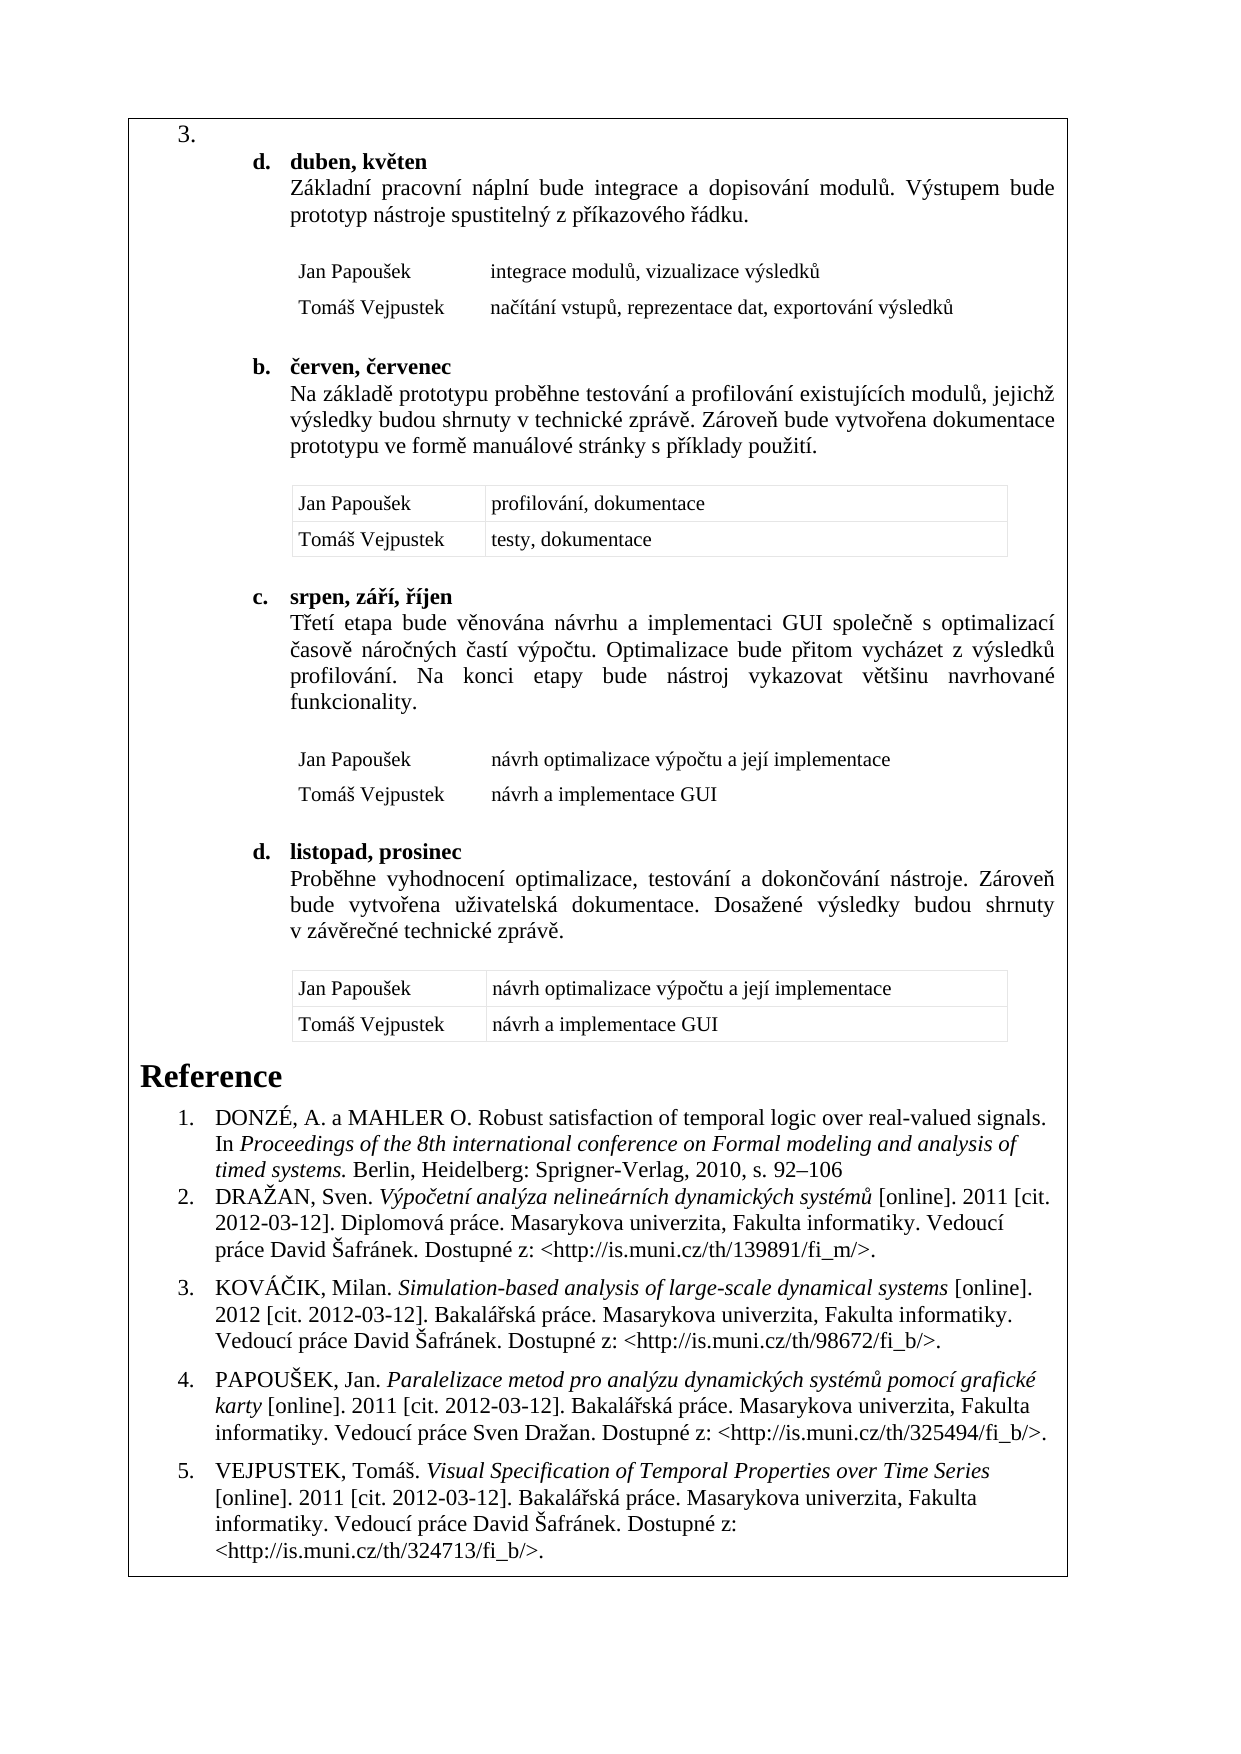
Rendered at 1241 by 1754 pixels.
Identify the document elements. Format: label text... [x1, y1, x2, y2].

table_cell návrh a implementace GUI [485, 777, 1007, 812]
table_cell Tomáš Vejpustek [293, 522, 485, 556]
table_header integrace modulů, vizualizace výsledků [484, 253, 1008, 289]
table_header Jan Papoušek [292, 741, 485, 777]
table_header návrh optimalizace výpočtu a její implementace [487, 971, 1007, 1006]
table_cell testy, dokumentace [486, 522, 1007, 556]
table_header Jan Papoušek [292, 253, 484, 289]
table_cell Tomáš Vejpustek [292, 289, 484, 325]
table_cell Tomáš Vejpustek [293, 1007, 486, 1041]
table_header návrh optimalizace výpočtu a její implementace [485, 741, 1007, 777]
table_header profilování, dokumentace [486, 486, 1007, 521]
table_header Jan Papoušek [293, 971, 486, 1006]
table_header Jan Papoušek [293, 486, 485, 521]
table_cell Tomáš Vejpustek [292, 777, 485, 812]
table_cell návrh a implementace GUI [487, 1007, 1007, 1041]
table_cell načítání vstupů, reprezentace dat, exportování výsledků [484, 289, 1008, 325]
table_cell Řešená úloha je ověření, za jakých iniciálních podmínek splňuje dynamický systém danou temporální vlastnost. Výchozím bodem je algoritmus prezentovaný v [2] a dále rozšířen na základě [1]. Problém byl rozdělen na podúkoly a jim příslušné moduly: simulace systému diferenciálních rovnic, detekce cyklu, monitoring temporální vlastnosti, určování vzdálenosti mezi trajektoriemi chování zahušťování prostoru iniciálních podmínek. Největší pozornost byla do této doby věnována modulům (a) a (c). Ty se jeví být výpočetně nejnáročnější a možný způsob jejich optimalizace byl nastíněn v [4] a [3]. Je možné také navázat na vizuální zadávání temporálních vlastností prezentované v [5]. Aktuální stav je již nyní možné sledovat na https://github.com/sybila/parasim. Projekt si klade za úkol vytvořit nástroj pro analýzu dynamických systémů pocházejících zejména z oblasti biologie. Projekt je vypracováván v návaznosti na výzkum vedený v Laboratoři systémové biologie (Sybila). Cílem v kontextu laboratoře je vytvořit platformu pro jednoduchou implementaci výsledků výzkumu a jejich přenos do praxe. Již existující samostatné moduly je nutné integrovat a rozšířit o další funkcionalitu (načítání modelu a vlastností, vizualizace napočítaných výsledků a exportování výsledků do souboru). Do budoucna se počítá s dalšími algoritmy pro analýzu dynamických systémů, a proto návrh a implementace architektury umožní integrovat další rozšíření. To otevře prostor pro účast třetích stran na vývoji. V první verzi bude mít nástroj pouze rozhraní z příkazového řádku. Pro zvýšení přístupnosti však musí nástroj nabídnout i grafické uživatelské rozhraní. Není v plánu vytvořit editor modelů (takové nástroje jsou již k dispozici, např. Copasi, CellDesigner), avšak je pravděpodobné, že bude obsahovat editor temporálních vlastností. Klíčovými součástmi grafického rozhraní jsou: zobrazení výsledků analýzy, sdružení a správa modelů, vlastností a výsledků. Po úspěšné integraci jednotlivých modulů bude nutné se zaměřit na akceleraci výpočtu. Na základě naměřených dat se rozhodne, zda se bude akcelerovat nějaký z modulů samostatně např. za použití technologie CUDA, nebo zda se výpočet bude spouštět v distribuovaném prostředí např. pomocí frameworku Hadoop. Aby bylo podpořeno rozšíření mezi potenciální uživatele, bude nástroj umístěn na https://github.com/sybila/parasim a doplněn o uživatelskou dokumantaci a tutoriál. Program bude licencován pod GNU GPL, jejíž volnost by měla podpořit rozšiřování nástroje třetí stranou. duben, květen Základní pracovní náplní bude integrace a dopisování modulů. Výstupem bude prototyp nástroje spustitelný z příkazového řádku. červen, červenec Na základě prototypu proběhne testování a profilování existujících modulů, jejichž výsledky budou shrnuty v technické zprávě. Zároveň bude vytvořena dokumentace prototypu ve formě manuálové stránky s příklady použití. srpen, září, říjen Třetí etapa bude věnována návrhu a implementaci GUI společně s optimalizací časově náročných častí výpočtu. Optimalizace bude přitom vycházet z výsledků profilování. Na konci etapy bude nástroj vykazovat většinu navrhované funkcionality. listopad, prosinec Proběhne vyhodnocení optimalizace, testování a dokončování nástroje. Zároveň bude vytvořena uživatelská dokumentace. Dosažené výsledky budou shrnuty v závěrečné technické zprávě. Reference DONZÉ, A. a MAHLER O. Robust satisfaction of temporal logic over real-valued signals. In Proceedings of the 8th international conference on Formal modeling and analysis of timed systems. Berlin, Heidelberg: Sprigner-Verlag, 2010, s. 92–106 DRAŽAN, Sven. Výpočetní analýza nelineárních dynamických systémů [online]. 2011 [cit. 2012-03-12]. Diplomová práce. Masarykova univerzita, Fakulta informatiky. Vedoucí práce David Šafránek. Dostupné z: <http://is.muni.cz/th/139891/fi_m/>. KOVÁČIK, Milan. Simulation-based analysis of large-scale dynamical systems [online]. 2012 [cit. 2012-03-12]. Bakalářská práce. Masarykova univerzita, Fakulta informatiky. Vedoucí práce David Šafránek. Dostupné z: <http://is.muni.cz/th/98672/fi_b/>. PAPOUŠEK, Jan. Paralelizace metod pro analýzu dynamických systémů pomocí grafické karty [online]. 2011 [cit. 2012-03-12]. Bakalářská práce. Masarykova univerzita, Fakulta informatiky. Vedoucí práce Sven Dražan. Dostupné z: <http://is.muni.cz/th/325494/fi_b/>. VEJPUSTEK, Tomáš. Visual Specification of Temporal Properties over Time Series [online]. 2011 [cit. 2012-03-12]. Bakalářská práce. Masarykova univerzita, Fakulta informatiky. Vedoucí práce David Šafránek. Dostupné z: <http://is.muni.cz/th/324713/fi_b/>. [129, 119, 1067, 1576]
